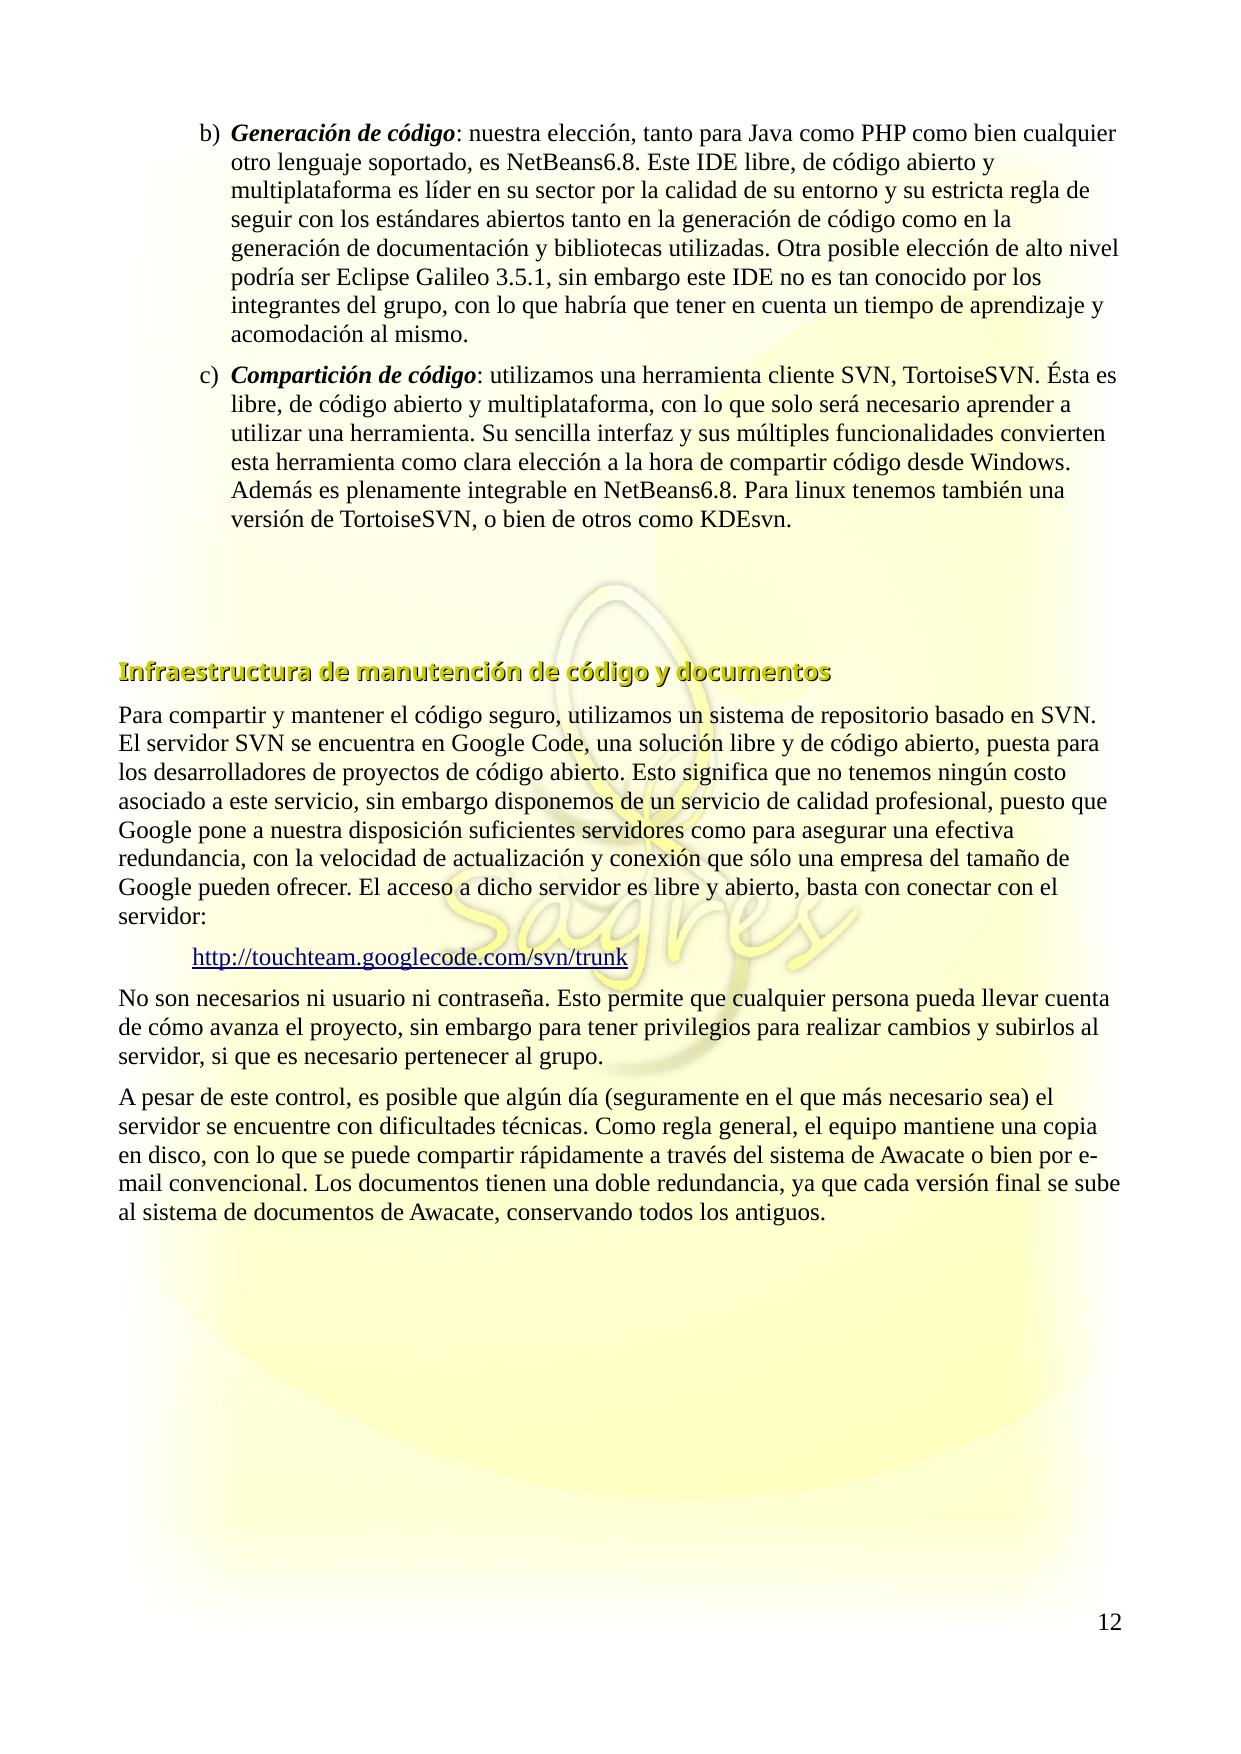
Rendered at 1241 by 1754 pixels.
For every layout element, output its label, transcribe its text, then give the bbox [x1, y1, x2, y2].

picture [118, 1226, 1122, 1636]
subtitle Infraestructura de manutención de código y documentos [118, 653, 1122, 687]
picture [118, 971, 1122, 983]
text No son necesarios ni usuario ni contraseña. Esto permite que cualquier persona pueda llevar cuenta de cómo avanza el proyecto, sin embargo para tener privilegios para realizar cambios y subirlos al servidor, si que es necesario pertenecer al grupo. [118, 983, 1122, 1070]
list Compartición de código: utilizamos una herramienta cliente SVN, TortoiseSVN. Ésta es libre, de código abierto y multiplataforma, con lo que solo será necesario aprender a utilizar una herramienta. Su sencilla interfaz y sus múltiples funcionalidades convierten esta herramienta como clara elección a la hora de compartir código desde Windows. Además es plenamente integrable en NetBeans6.8. Para linux tenemos también una versión de TortoiseSVN, o bien de otros como KDEsvn. [193, 361, 1122, 533]
text A pesar de este control, es posible que algún día (seguramente en el que más necesario sea) el servidor se encuentre con dificultades técnicas. Como regla general, el equipo mantiene una copia en disco, con lo que se puede compartir rápidamente a través del sistema de Awacate o bien por e-mail convencional. Los documentos tienen una doble redundancia, ya que cada versión final se sube al sistema de documentos de Awacate, conservando todos los antiguos. [118, 1082, 1122, 1226]
picture [118, 1070, 1122, 1082]
picture [118, 687, 1122, 700]
picture [118, 930, 1122, 942]
picture [118, 118, 1122, 653]
text http://touchteam.googlecode.com/svn/trunk [118, 942, 1122, 971]
text Para compartir y mantener el código seguro, utilizamos un sistema de repositorio basado en SVN. El servidor SVN se encuentra en Google Code, una solución libre y de código abierto, puesta para los desarrolladores de proyectos de código abierto. Esto significa que no tenemos ningún costo asociado a este servicio, sin embargo disponemos de un servicio de calidad profesional, puesto que Google pone a nuestra disposición suficientes servidores como para asegurar una efectiva redundancia, con la velocidad de actualización y conexión que sólo una empresa del tamaño de Google pueden ofrecer. El acceso a dicho servidor es libre y abierto, basta con conectar con el servidor: [118, 700, 1122, 930]
list Generación de código: nuestra elección, tanto para Java como PHP como bien cualquier otro lenguaje soportado, es NetBeans6.8. Este IDE libre, de código abierto y multiplataforma es líder en su sector por la calidad de su entorno y su estricta regla de seguir con los estándares abiertos tanto en la generación de código como en la generación de documentación y bibliotecas utilizadas. Otra posible elección de alto nivel podría ser Eclipse Galileo 3.5.1, sin embargo este IDE no es tan conocido por los integrantes del grupo, con lo que habría que tener en cuenta un tiempo de aprendizaje y acomodación al mismo. [193, 118, 1122, 348]
